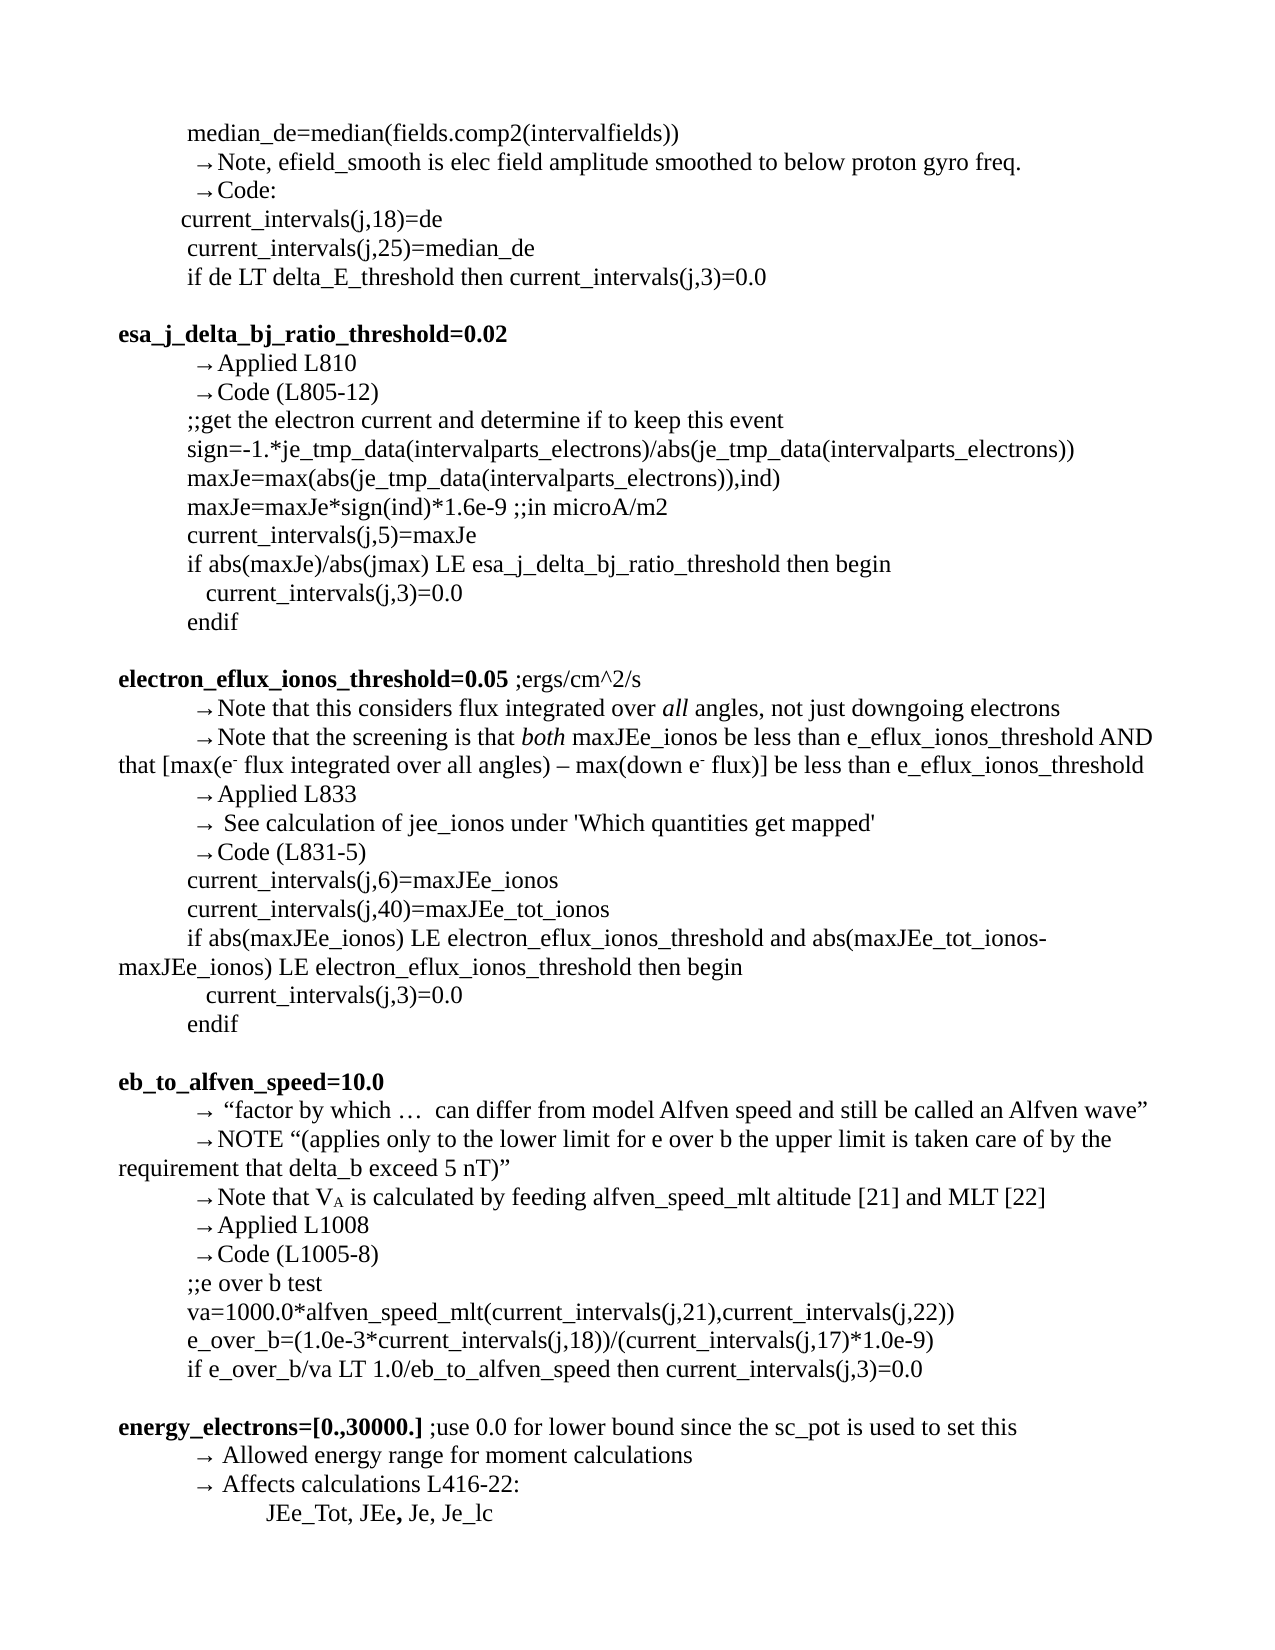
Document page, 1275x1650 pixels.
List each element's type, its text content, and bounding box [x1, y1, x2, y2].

text if abs(maxJe)/abs(jmax) LE esa_j_delta_bj_ratio_threshold then begin [118, 549, 1157, 578]
text e_over_b=(1.0e-3*current_intervals(j,18))/(current_intervals(j,17)*1.0e-9) [118, 1326, 1157, 1354]
text va=1000.0*alfven_speed_mlt(current_intervals(j,21),current_intervals(j,22)) [118, 1297, 1157, 1326]
text →Note that VA is calculated by feeding alfven_speed_mlt altitude [21] and MLT [22] [118, 1182, 1157, 1211]
text → Allowed energy range for moment calculations [118, 1441, 1157, 1469]
text current_intervals(j,18)=de [118, 204, 1157, 233]
text ;;get the electron current and determine if to keep this event [118, 406, 1157, 434]
text sign=-1.*je_tmp_data(intervalparts_electrons)/abs(je_tmp_data(intervalparts_electrons)) [118, 434, 1157, 463]
text endif [118, 1009, 1157, 1038]
text current_intervals(j,3)=0.0 [118, 578, 1157, 607]
text →Code: [118, 176, 1157, 204]
text if e_over_b/va LT 1.0/eb_to_alfven_speed then current_intervals(j,3)=0.0 [118, 1354, 1157, 1383]
text esa_j_delta_bj_ratio_threshold=0.02 [118, 319, 1157, 348]
text maxJe=max(abs(je_tmp_data(intervalparts_electrons)),ind) [118, 463, 1157, 492]
text →Applied L833 [118, 779, 1157, 808]
text current_intervals(j,3)=0.0 [118, 981, 1157, 1009]
text ;;e over b test [118, 1268, 1157, 1297]
text current_intervals(j,40)=maxJEe_tot_ionos [118, 894, 1157, 923]
text current_intervals(j,25)=median_de [118, 233, 1157, 262]
text maxJe=maxJe*sign(ind)*1.6e-9 ;;in microA/m2 [118, 492, 1157, 521]
text → Affects calculations L416-22: [118, 1469, 1157, 1498]
text energy_electrons=[0.,30000.] ;use 0.0 for lower bound since the sc_pot is used to set this [118, 1412, 1157, 1441]
text →Note, efield_smooth is elec field amplitude smoothed to below proton gyro freq. [118, 147, 1157, 176]
text current_intervals(j,5)=maxJe [118, 521, 1157, 549]
text →Code (L805-12) [118, 377, 1157, 406]
text eb_to_alfven_speed=10.0 [118, 1067, 1157, 1096]
text JEe_Tot, JEe, Je, Je_lc [118, 1498, 1157, 1527]
text →Note that the screening is that both maxJEe_ionos be less than e_eflux_ionos_threshold AND that [max(e- flux integrated over all angles) – max(down e- flux)] be less than e_eflux_ionos_threshold [118, 722, 1157, 779]
text if de LT delta_E_threshold then current_intervals(j,3)=0.0 [118, 262, 1157, 291]
text →NOTE “(applies only to the lower limit for e over b the upper limit is taken care of by the requirement that delta_b exceed 5 nT)” [118, 1124, 1157, 1182]
text endif [118, 607, 1157, 636]
text →Applied L1008 [118, 1211, 1157, 1239]
text →Note that this considers flux integrated over all angles, not just downgoing electrons [118, 693, 1157, 722]
text current_intervals(j,6)=maxJEe_ionos [118, 866, 1157, 894]
text if abs(maxJEe_ionos) LE electron_eflux_ionos_threshold and abs(maxJEe_tot_ionos-maxJEe_ionos) LE electron_eflux_ionos_threshold then begin [118, 923, 1157, 981]
text median_de=median(fields.comp2(intervalfields)) [118, 118, 1157, 147]
text → “factor by which … can differ from model Alfven speed and still be called an Alfven wave” [118, 1096, 1157, 1124]
text →Applied L810 [118, 348, 1157, 377]
text →Code (L831-5) [118, 837, 1157, 866]
text →Code (L1005-8) [118, 1239, 1157, 1268]
text electron_eflux_ionos_threshold=0.05 ;ergs/cm^2/s [118, 664, 1157, 693]
text → See calculation of jee_ionos under 'Which quantities get mapped' [118, 808, 1157, 837]
